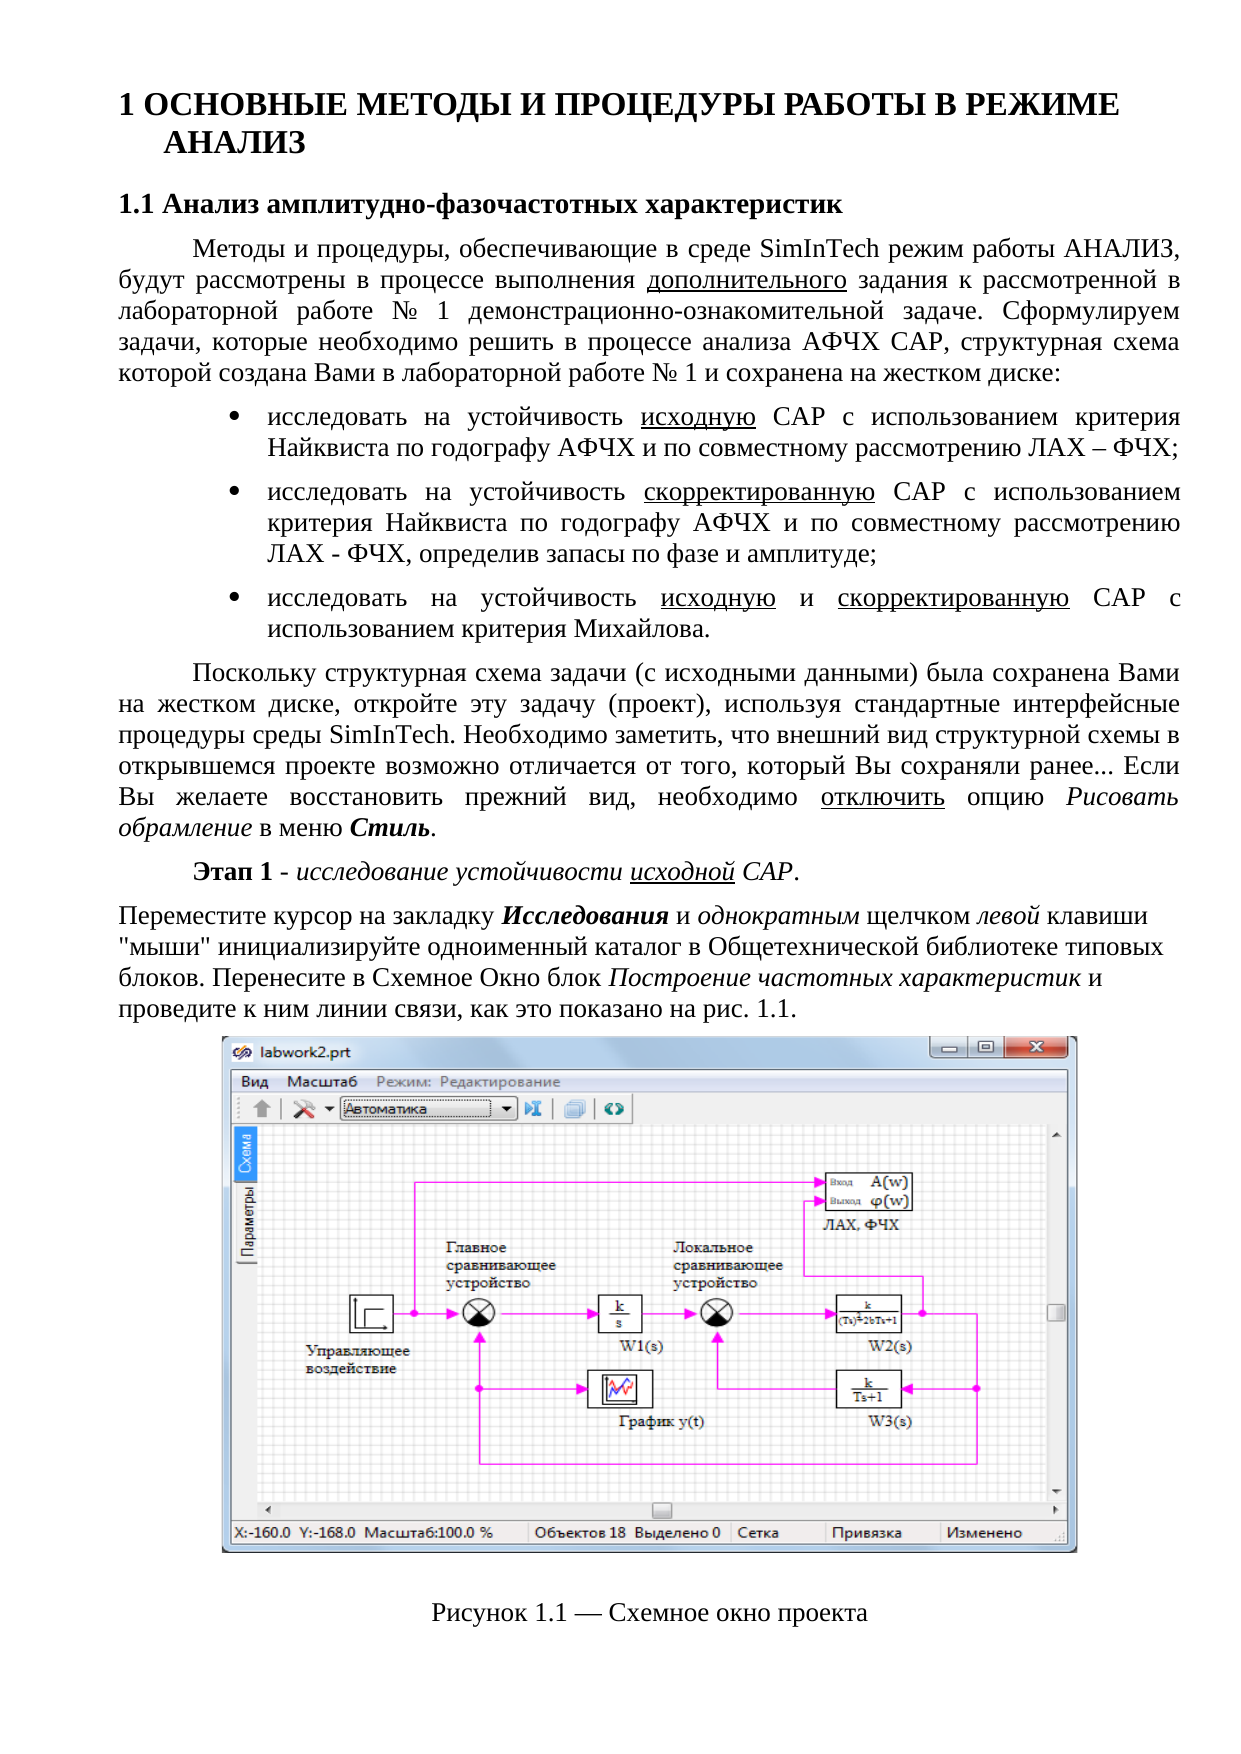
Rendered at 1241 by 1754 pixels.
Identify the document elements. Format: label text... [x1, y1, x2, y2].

text Переместите курсор на закладку Исследования и однократным щелчком левой клавиши "мыши" инициализируйте одноименный каталог в Общетехнической библиотеке типовых блоков. Перенесите в Схемное Окно блок Построение частотных характеристик и проведите к ним линии связи, как это показано на рис. 1.1. [118, 899, 1181, 1023]
text Этап 1 - исследование устойчивости исходной САР. [118, 855, 1181, 886]
text Рисунок 1.1 — Схемное окно проекта [118, 1596, 1181, 1627]
list исследовать на устойчивость исходную САР с использованием критерия Найквиста по годографу АФЧХ и по совместному рассмотрению ЛАХ – ФЧХ; [229, 400, 1181, 462]
text Поскольку структурная схема задачи (с исходными данными) была сохранена Вами на жестком диске, откройте эту задачу (проект), используя стандартные интерфейсные процедуры среды SimInTech. Необходимо заметить, что внешний вид структурной схемы в открывшемся проекте возможно отличается от того, который Вы сохраняли ранее... Если Вы желаете восстановить прежний вид, необходимо отключить опцию Рисовать обрамление в меню Стиль. [118, 656, 1181, 843]
list исследовать на устойчивость исходную и скорректированную САР с использованием критерия Михайлова. [229, 581, 1181, 643]
subtitle 1.1 Анализ амплитудно-фазочастотных характеристик [118, 186, 1181, 219]
subtitle 1 ОСНОВНЫЕ МЕТОДЫ И ПРОЦЕДУРЫ РАБОТЫ В РЕЖИМЕ АНАЛИЗ [118, 84, 1181, 161]
text Методы и процедуры, обеспечивающие в среде SimInTech режим работы АНАЛИЗ, будут рассмотрены в процессе выполнения дополнительного задания к рассмотренной в лабораторной работе № 1 демонстрационно-ознакомительной задаче. Сформулируем задачи, которые необходимо решить в процессе анализа АФЧХ САР, структурная схема которой создана Вами в лабораторной работе № 1 и сохранена на жестком диске: [118, 232, 1181, 387]
list исследовать на устойчивость скорректированную САР с использованием критерия Найквиста по годографу АФЧХ и по совместному рассмотрению ЛАХ - ФЧХ, определив запасы по фазе и амплитуде; [229, 475, 1181, 568]
picture [221, 1036, 1078, 1553]
